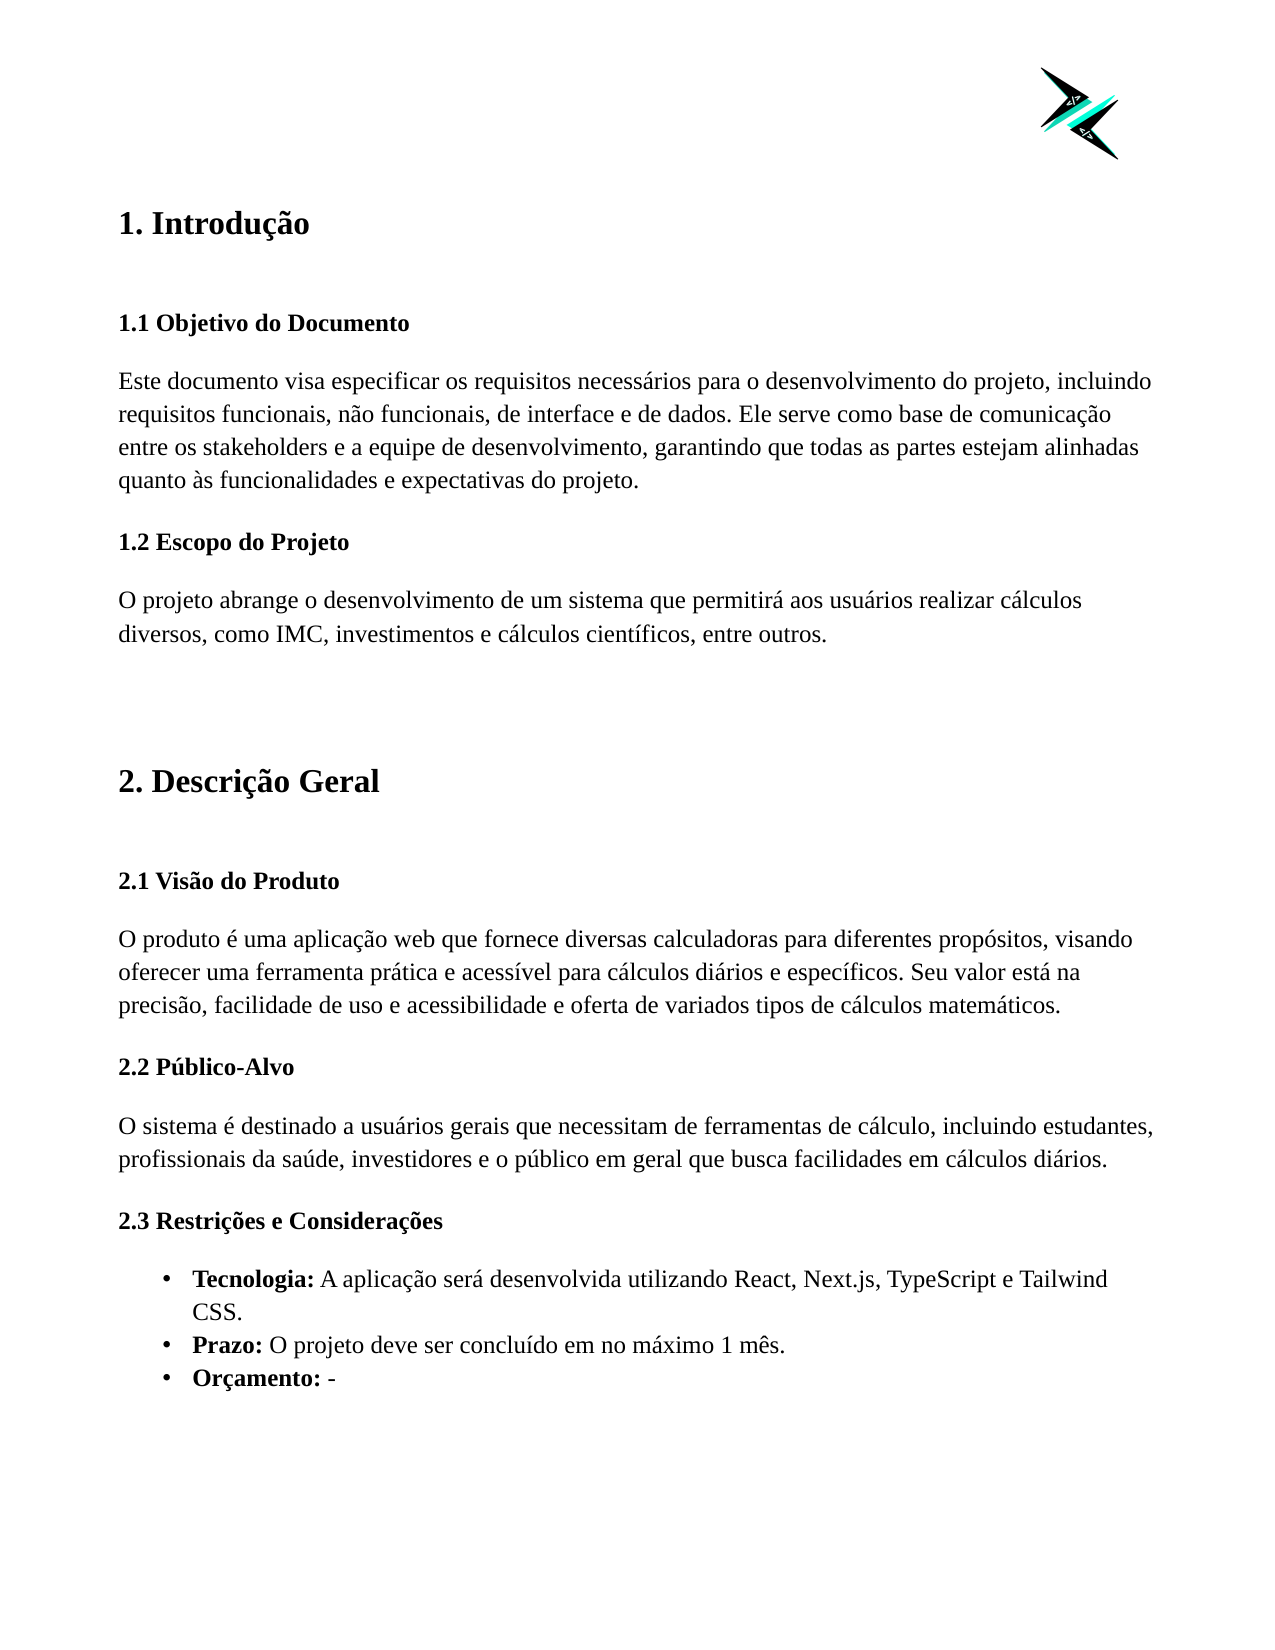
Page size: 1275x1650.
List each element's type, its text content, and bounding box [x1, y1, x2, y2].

subtitle 1.2 Escopo do Projeto [118, 527, 1157, 556]
subtitle 2.1 Visão do Produto [118, 866, 1157, 894]
picture [1017, 51, 1142, 176]
subtitle 2.2 Público-Alvo [118, 1052, 1157, 1081]
text Este documento visa especificar os requisitos necessários para o desenvolvimento do projeto, incluindo requisitos funcionais, não funcionais, de interface e de dados. Ele serve como base de comunicação entre os stakeholders e a equipe de desenvolvimento, garantindo que todas as partes estejam alinhadas quanto às funcionalidades e expectativas do projeto. [118, 366, 1157, 494]
list Prazo: O projeto deve ser concluído em no máximo 1 mês. [162, 1331, 1157, 1359]
list Tecnologia: A aplicação será desenvolvida utilizando React, Next.js, TypeScript e Tailwind CSS. [162, 1264, 1157, 1326]
subtitle 1.1 Objetivo do Documento [118, 308, 1157, 336]
subtitle 2. Descrição Geral [118, 761, 1157, 799]
list Orçamento: - [162, 1363, 1157, 1392]
text O projeto abrange o desenvolvimento de um sistema que permitirá aos usuários realizar cálculos diversos, como IMC, investimentos e cálculos científicos, entre outros. [118, 586, 1157, 647]
subtitle 2.3 Restrições e Considerações [118, 1206, 1157, 1235]
text O produto é uma aplicação web que fornece diversas calculadoras para diferentes propósitos, visando oferecer uma ferramenta prática e acessível para cálculos diários e específicos. Seu valor está na precisão, facilidade de uso e acessibilidade e oferta de variados tipos de cálculos matemáticos. [118, 924, 1157, 1019]
text O sistema é destinado a usuários gerais que necessitam de ferramentas de cálculo, incluindo estudantes, profissionais da saúde, investidores e o público em geral que busca facilidades em cálculos diários. [118, 1111, 1157, 1172]
subtitle 1. Introdução [118, 203, 1157, 241]
